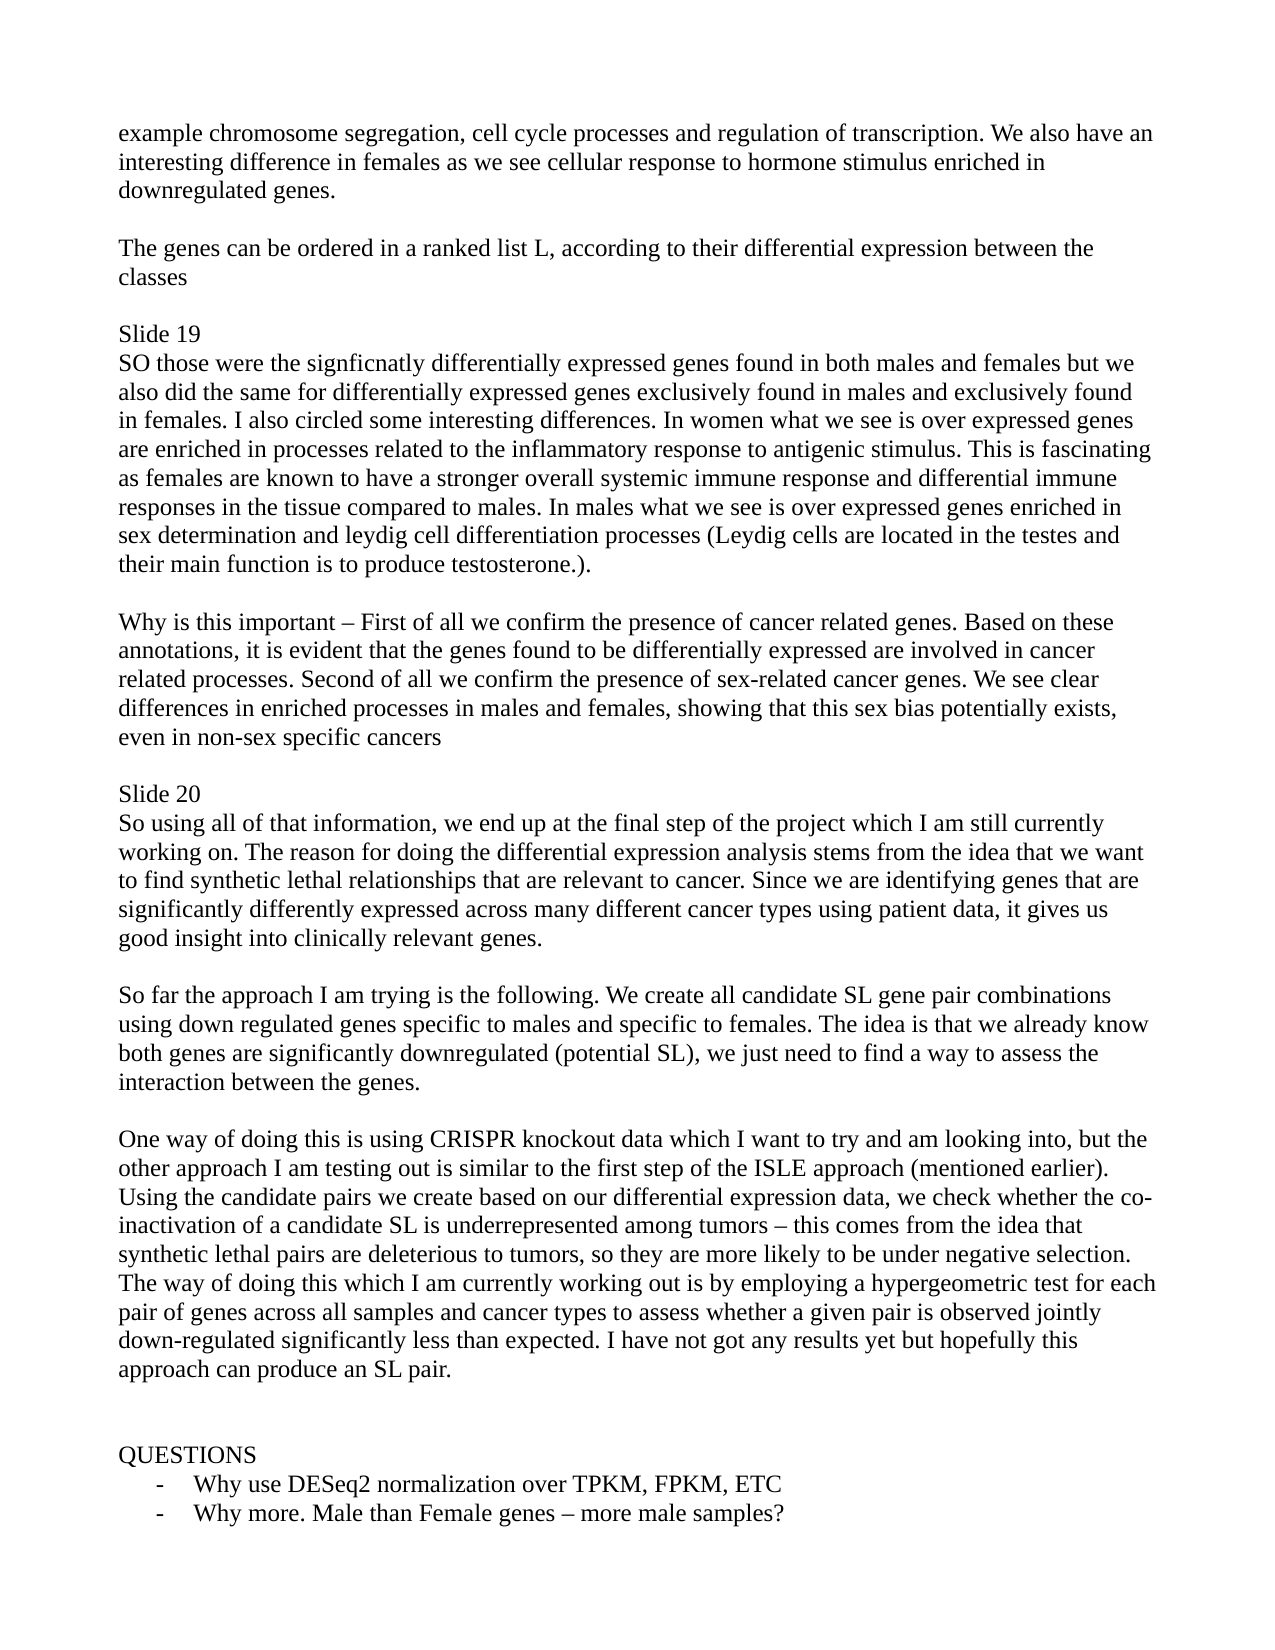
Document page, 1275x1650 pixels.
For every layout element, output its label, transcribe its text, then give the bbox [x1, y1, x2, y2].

text SO those were the signficnatly differentially expressed genes found in both males and females but we also did the same for differentially expressed genes exclusively found in males and exclusively found in females. I also circled some interesting differences. In women what we see is over expressed genes are enriched in processes related to the inflammatory response to antigenic stimulus. This is fascinating as females are known to have a stronger overall systemic immune response and differential immune responses in the tissue compared to males. In males what we see is over expressed genes enriched in sex determination and leydig cell differentiation processes (Leydig cells are located in the testes and their main function is to produce testosterone.). [118, 348, 1157, 578]
text One way of doing this is using CRISPR knockout data which I want to try and am looking into, but the other approach I am testing out is similar to the first step of the ISLE approach (mentioned earlier). Using the candidate pairs we create based on our differential expression data, we check whether the co-inactivation of a candidate SL is underrepresented among tumors – this comes from the idea that synthetic lethal pairs are deleterious to tumors, so they are more likely to be under negative selection. The way of doing this which I am currently working out is by employing a hypergeometric test for each pair of genes across all samples and cancer types to assess whether a given pair is observed jointly down-regulated significantly less than expected. I have not got any results yet but hopefully this approach can produce an SL pair. [118, 1124, 1157, 1383]
text Slide 19 [118, 319, 1157, 348]
list Why more. Male than Female genes – more male samples? [156, 1498, 1157, 1527]
text Slide 20 [118, 779, 1157, 808]
text example chromosome segregation, cell cycle processes and regulation of transcription. We also have an interesting difference in females as we see cellular response to hormone stimulus enriched in downregulated genes. [118, 118, 1157, 204]
text Why is this important – First of all we confirm the presence of cancer related genes. Based on these annotations, it is evident that the genes found to be differentially expressed are involved in cancer related processes. Second of all we confirm the presence of sex-related cancer genes. We see clear differences in enriched processes in males and females, showing that this sex bias potentially exists, even in non-sex specific cancers [118, 607, 1157, 751]
text So using all of that information, we end up at the final step of the project which I am still currently working on. The reason for doing the differential expression analysis stems from the idea that we want to find synthetic lethal relationships that are relevant to cancer. Since we are identifying genes that are significantly differently expressed across many different cancer types using patient data, it gives us good insight into clinically relevant genes. [118, 808, 1157, 952]
list Why use DESeq2 normalization over TPKM, FPKM, ETC [156, 1469, 1157, 1498]
text So far the approach I am trying is the following. We create all candidate SL gene pair combinations using down regulated genes specific to males and specific to females. The idea is that we already know both genes are significantly downregulated (potential SL), we just need to find a way to assess the interaction between the genes. [118, 981, 1157, 1096]
text QUESTIONS [118, 1441, 1157, 1469]
text The genes can be ordered in a ranked list L, according to their differential expression between the classes [118, 233, 1157, 291]
